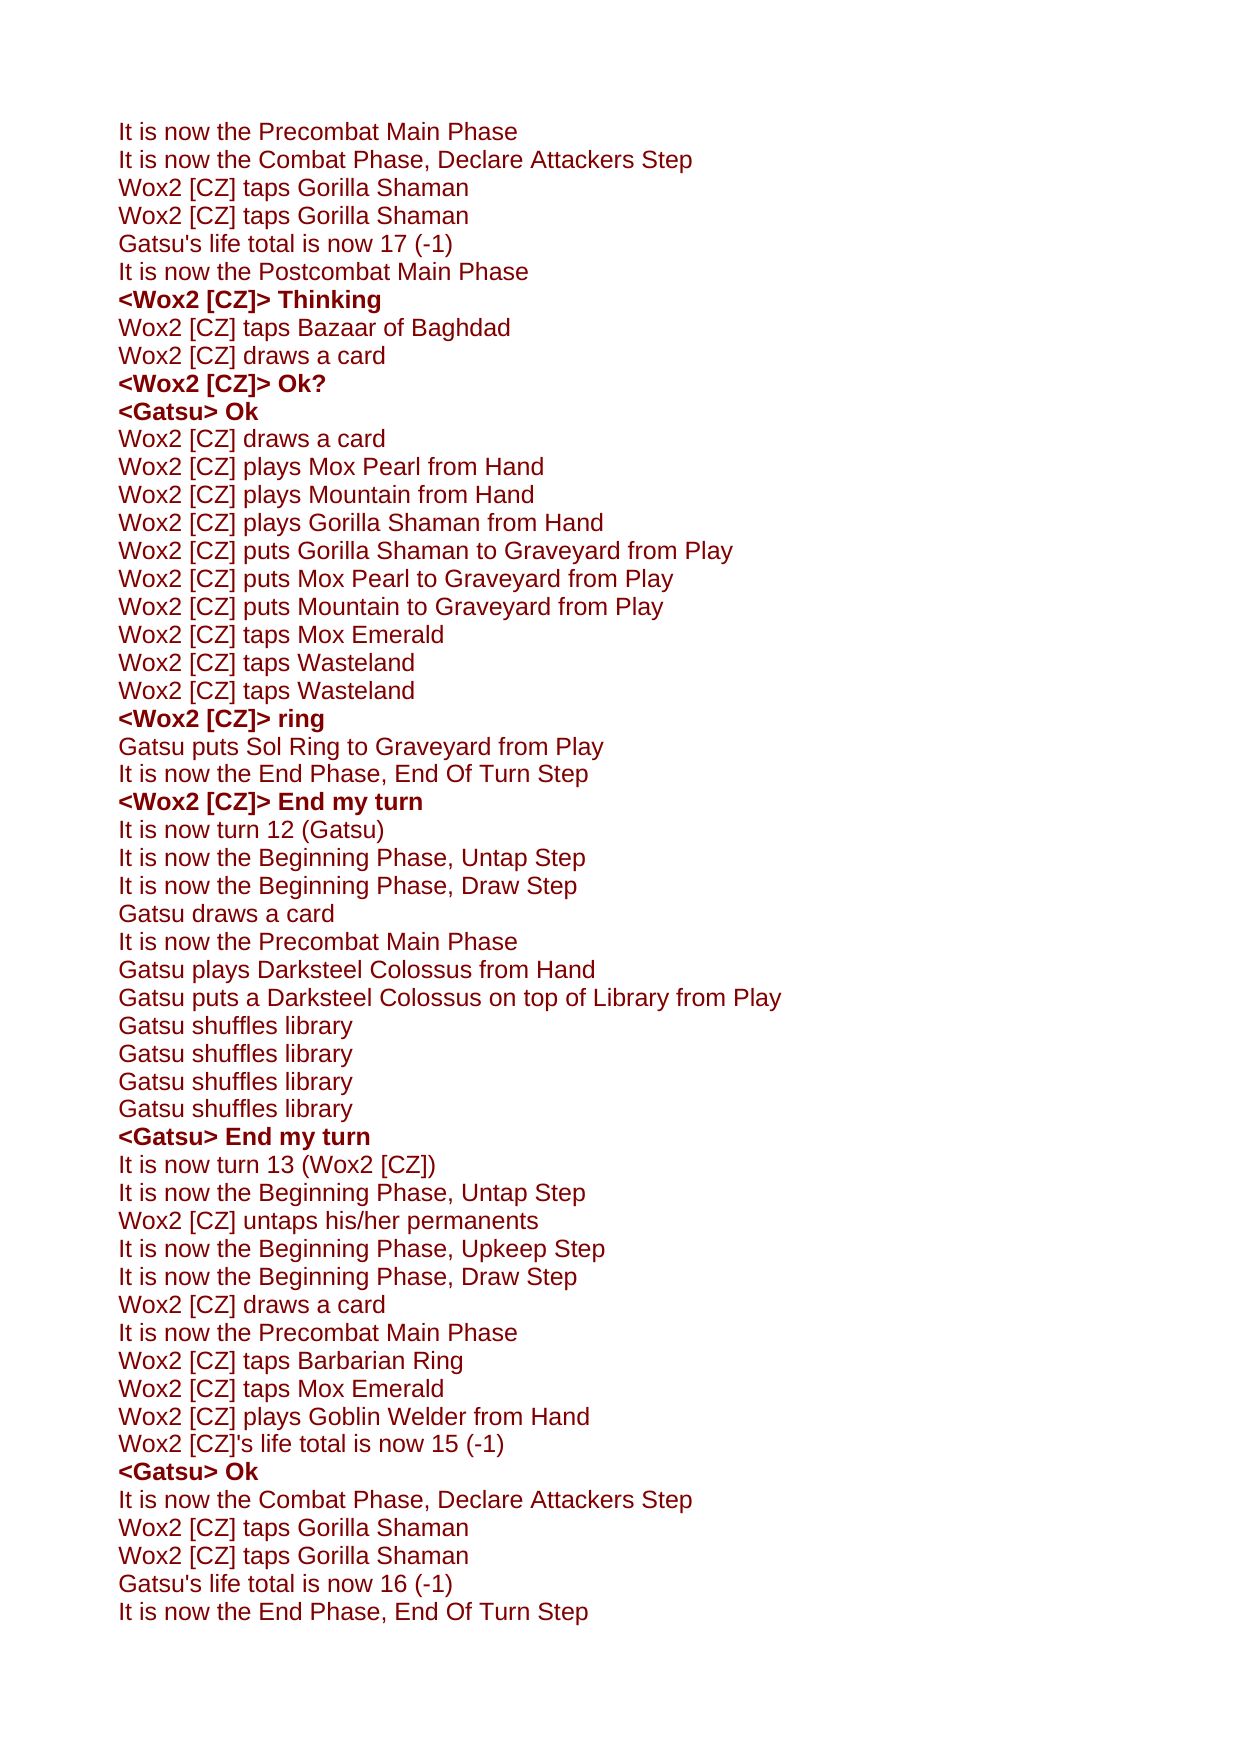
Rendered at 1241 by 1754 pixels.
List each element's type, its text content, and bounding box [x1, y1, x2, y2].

text It is now the End Phase, End Of Turn Step [118, 1598, 1122, 1626]
text Wox2 [CZ] draws a card [118, 425, 1122, 453]
text Gatsu's life total is now 17 (-1) [118, 230, 1122, 258]
text Wox2 [CZ] taps Wasteland [118, 648, 1122, 676]
text Gatsu's life total is now 16 (-1) [118, 1570, 1122, 1598]
text Wox2 [CZ] draws a card [118, 341, 1122, 369]
text Wox2 [CZ] taps Wasteland [118, 676, 1122, 704]
text Gatsu shuffles library [118, 1095, 1122, 1123]
text Wox2 [CZ] taps Mox Emerald [118, 621, 1122, 648]
text Gatsu puts a Darksteel Colossus on top of Library from Play [118, 983, 1122, 1011]
text Wox2 [CZ] taps Bazaar of Baghdad [118, 313, 1122, 341]
text It is now turn 13 (Wox2 [CZ]) [118, 1151, 1122, 1179]
text Wox2 [CZ] taps Barbarian Ring [118, 1346, 1122, 1374]
text <Wox2 [CZ]> End my turn [118, 788, 1122, 816]
text Wox2 [CZ] plays Gorilla Shaman from Hand [118, 509, 1122, 537]
text Wox2 [CZ] puts Mountain to Graveyard from Play [118, 593, 1122, 621]
text It is now the Beginning Phase, Untap Step [118, 1179, 1122, 1207]
text Wox2 [CZ] plays Mox Pearl from Hand [118, 453, 1122, 481]
text Wox2 [CZ] taps Gorilla Shaman [118, 1514, 1122, 1542]
text It is now the Precombat Main Phase [118, 1318, 1122, 1346]
text It is now the Beginning Phase, Draw Step [118, 1263, 1122, 1291]
text <Gatsu> Ok [118, 397, 1122, 425]
text Wox2 [CZ] taps Gorilla Shaman [118, 174, 1122, 202]
text It is now turn 12 (Gatsu) [118, 816, 1122, 844]
text Wox2 [CZ]'s life total is now 15 (-1) [118, 1430, 1122, 1458]
text It is now the Combat Phase, Declare Attackers Step [118, 146, 1122, 174]
text It is now the End Phase, End Of Turn Step [118, 760, 1122, 788]
text Gatsu shuffles library [118, 1039, 1122, 1067]
text Gatsu shuffles library [118, 1011, 1122, 1039]
text It is now the Beginning Phase, Upkeep Step [118, 1235, 1122, 1263]
text It is now the Combat Phase, Declare Attackers Step [118, 1486, 1122, 1514]
text Wox2 [CZ] taps Gorilla Shaman [118, 202, 1122, 230]
text Gatsu puts Sol Ring to Graveyard from Play [118, 732, 1122, 760]
text It is now the Beginning Phase, Untap Step [118, 844, 1122, 872]
text Gatsu shuffles library [118, 1067, 1122, 1095]
text Wox2 [CZ] untaps his/her permanents [118, 1207, 1122, 1235]
text Wox2 [CZ] plays Mountain from Hand [118, 481, 1122, 509]
text Wox2 [CZ] puts Gorilla Shaman to Graveyard from Play [118, 537, 1122, 565]
text It is now the Precombat Main Phase [118, 928, 1122, 956]
text Gatsu draws a card [118, 900, 1122, 928]
text Wox2 [CZ] taps Mox Emerald [118, 1374, 1122, 1402]
text Gatsu plays Darksteel Colossus from Hand [118, 956, 1122, 983]
text <Wox2 [CZ]> Thinking [118, 286, 1122, 313]
text <Gatsu> Ok [118, 1458, 1122, 1486]
text Wox2 [CZ] draws a card [118, 1291, 1122, 1318]
text Wox2 [CZ] plays Goblin Welder from Hand [118, 1402, 1122, 1430]
text Wox2 [CZ] taps Gorilla Shaman [118, 1542, 1122, 1570]
text <Wox2 [CZ]> ring [118, 704, 1122, 732]
text It is now the Precombat Main Phase [118, 118, 1122, 146]
text <Gatsu> End my turn [118, 1123, 1122, 1151]
text Wox2 [CZ] puts Mox Pearl to Graveyard from Play [118, 565, 1122, 593]
text <Wox2 [CZ]> Ok? [118, 369, 1122, 397]
text It is now the Beginning Phase, Draw Step [118, 872, 1122, 900]
text It is now the Postcombat Main Phase [118, 258, 1122, 286]
